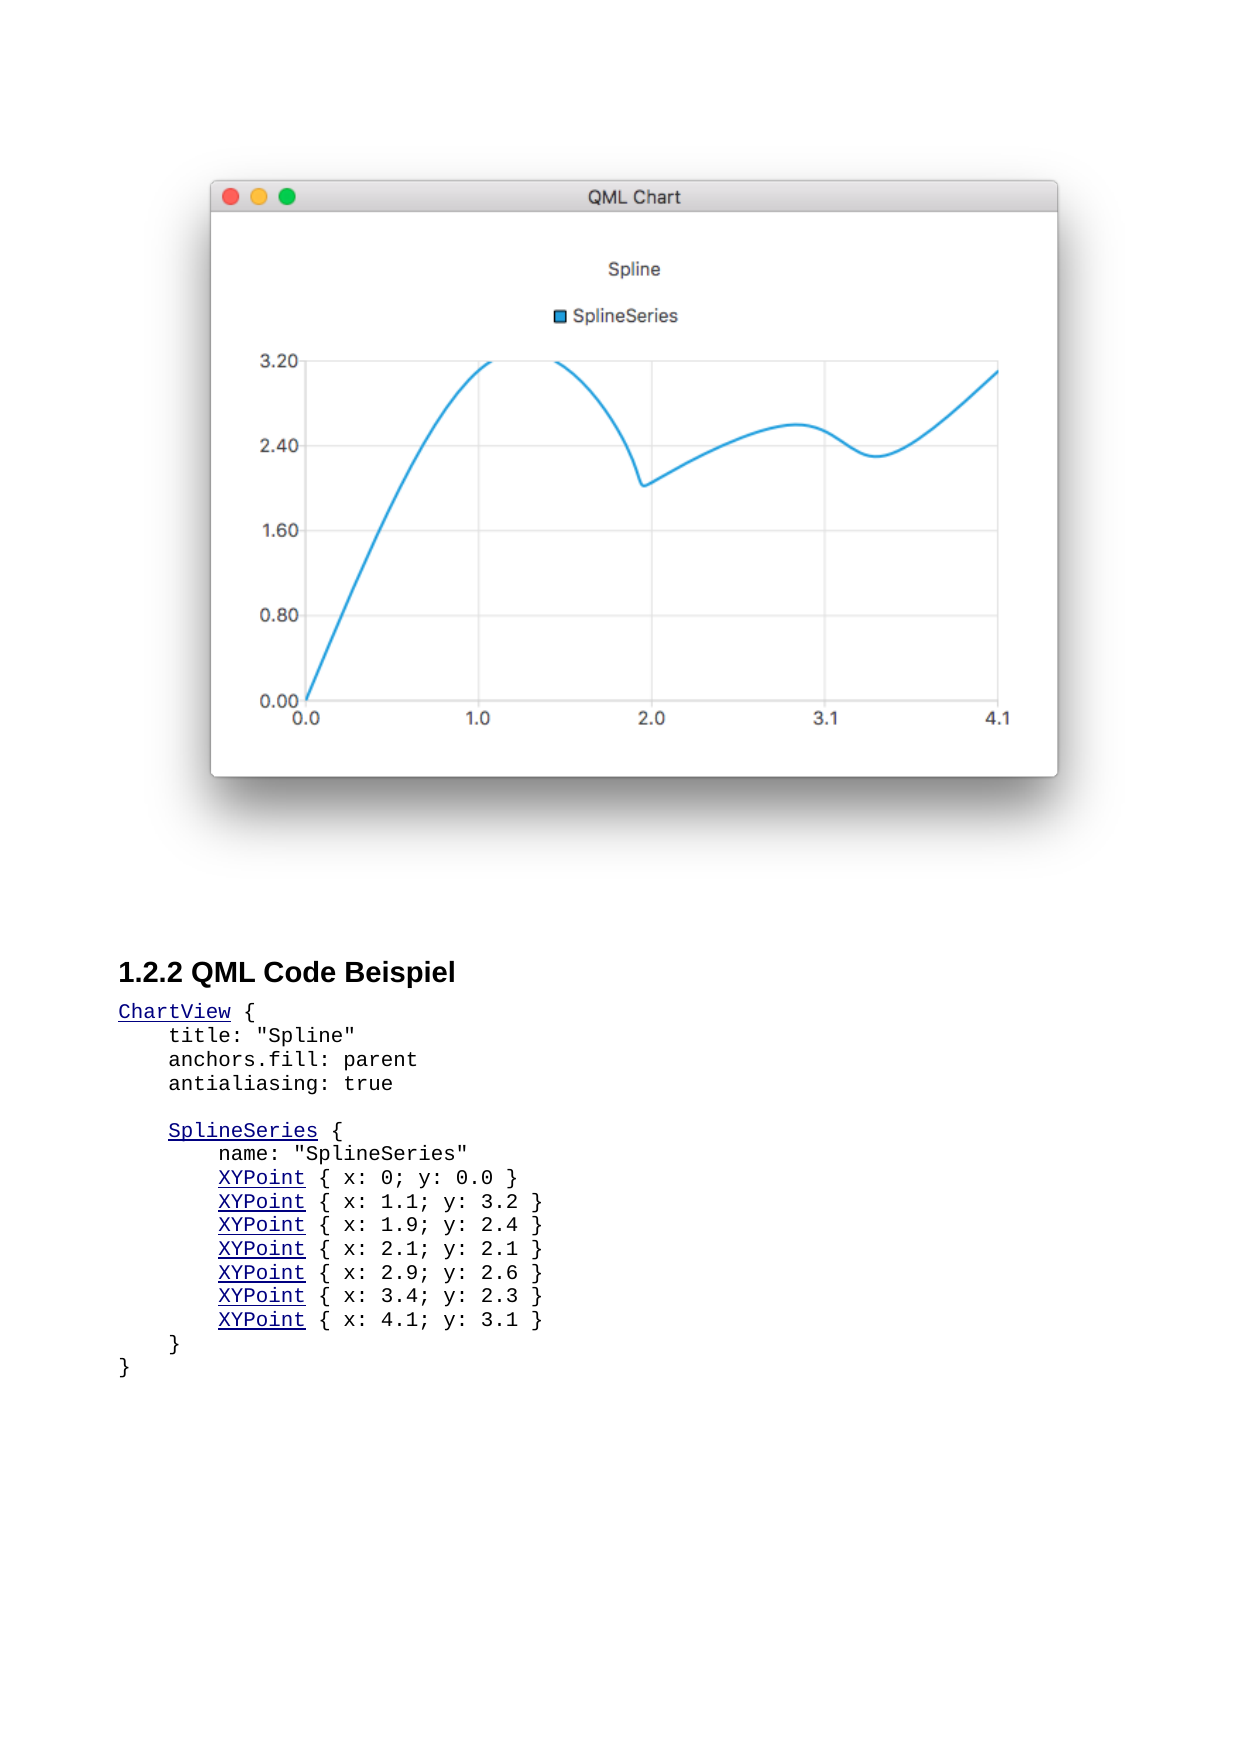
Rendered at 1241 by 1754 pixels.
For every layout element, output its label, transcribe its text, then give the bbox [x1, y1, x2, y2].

text title: "Spline" [118, 1025, 1122, 1049]
text XYPoint { x: 2.9; y: 2.6 } [118, 1262, 1122, 1285]
text ChartView { [118, 1002, 1122, 1025]
text anchors.fill: parent [118, 1049, 1122, 1072]
text } [118, 1333, 1122, 1356]
text } [118, 1356, 1122, 1380]
text XYPoint { x: 0; y: 0.0 } [118, 1167, 1122, 1191]
text XYPoint { x: 3.4; y: 2.3 } [118, 1285, 1122, 1309]
text XYPoint { x: 2.1; y: 2.1 } [118, 1238, 1122, 1262]
subtitle 1.2.2 QML Code Beispiel [118, 956, 1122, 989]
text name: "SplineSeries" [118, 1143, 1122, 1167]
text XYPoint { x: 1.1; y: 3.2 } [118, 1191, 1122, 1214]
text SplineSeries { [118, 1120, 1122, 1143]
text XYPoint { x: 4.1; y: 3.1 } [118, 1309, 1122, 1333]
text XYPoint { x: 1.9; y: 2.4 } [118, 1214, 1122, 1238]
picture [132, 136, 1137, 890]
text antialiasing: true [118, 1072, 1122, 1096]
